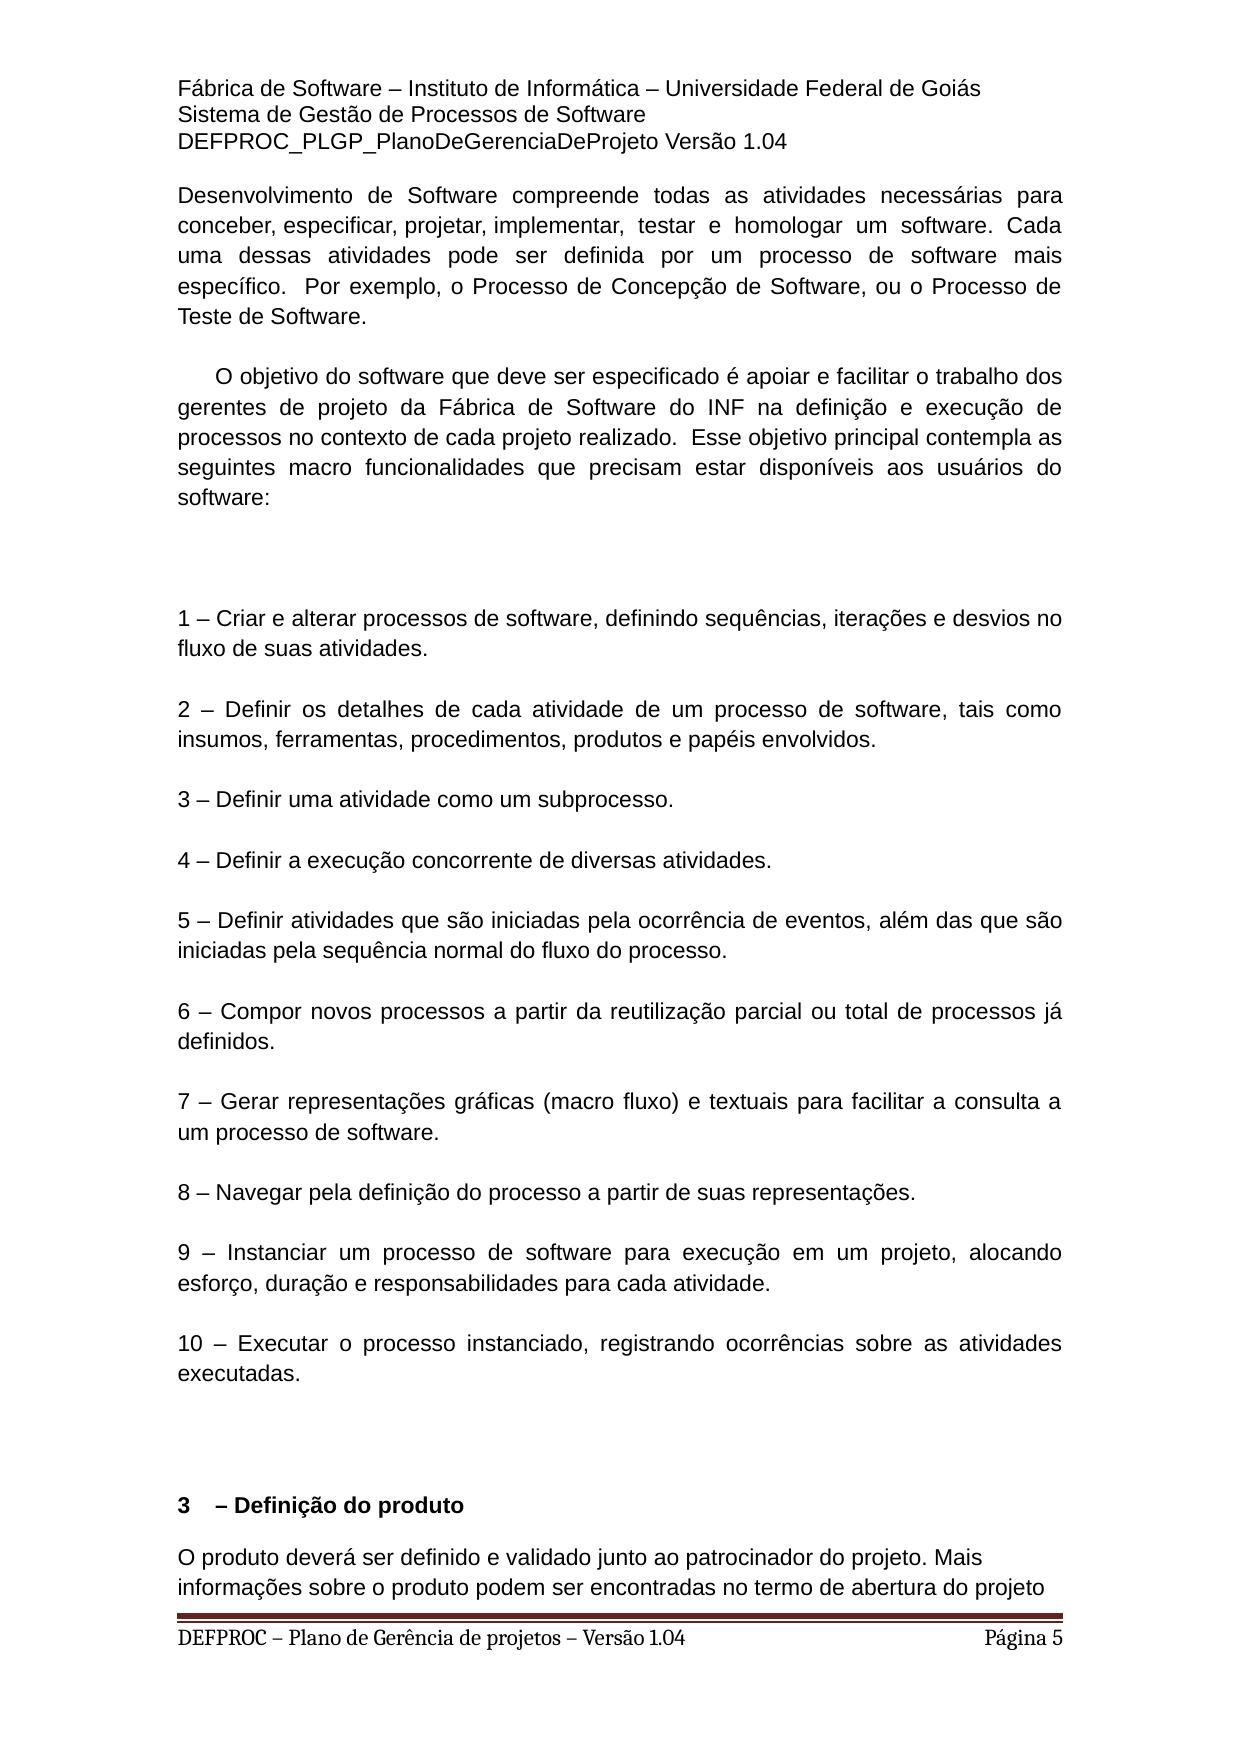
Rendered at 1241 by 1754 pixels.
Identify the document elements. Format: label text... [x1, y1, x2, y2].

text 6 – Compor novos processos a partir da reutilização parcial ou total de processos já definidos. [177, 998, 1063, 1054]
text 3 – Definir uma atividade como um subprocesso. [177, 786, 1063, 813]
text 10 – Executar o processo instanciado, registrando ocorrências sobre as atividades executadas. [177, 1330, 1063, 1387]
text O produto deverá ser definido e validado junto ao patrocinador do projeto. Mais informações sobre o produto podem ser encontradas no termo de abertura do projeto [177, 1543, 1063, 1600]
text 2 – Definir os detalhes de cada atividade de um processo de software, tais como insumos, ferramentas, procedimentos, produtos e papéis envolvidos. [177, 696, 1063, 752]
text 4 – Definir a execução concorrente de diversas atividades. [177, 847, 1063, 873]
text O objetivo do software que deve ser especificado é apoiar e facilitar o trabalho dos gerentes de projeto da Fábrica de Software do INF na definição e execução de processos no contexto de cada projeto realizado. Esse objetivo principal contempla as seguintes macro funcionalidades que precisam estar disponíveis aos usuários do software: [177, 363, 1063, 511]
text 9 – Instanciar um processo de software para execução em um projeto, alocando esforço, duração e responsabilidades para cada atividade. [177, 1239, 1063, 1296]
text 8 – Navegar pela definição do processo a partir de suas representações. [177, 1179, 1063, 1205]
text 5 – Definir atividades que são iniciadas pela ocorrência de eventos, além das que são iniciadas pela sequência normal do fluxo do processo. [177, 907, 1063, 964]
list – Definição do produto [177, 1492, 1063, 1519]
text 1 – Criar e alterar processos de software, definindo sequências, iterações e desvios no fluxo de suas atividades. [177, 605, 1063, 662]
text Desenvolvimento de Software compreende todas as atividades necessárias para conceber, especificar, projetar, implementar, testar e homologar um software. Cada uma dessas atividades pode ser definida por um processo de software mais específico. Por exemplo, o Processo de Concepção de Software, ou o Processo de Teste de Software. [177, 182, 1063, 329]
text 7 – Gerar representações gráficas (macro fluxo) e textuais para facilitar a consulta a um processo de software. [177, 1088, 1063, 1145]
